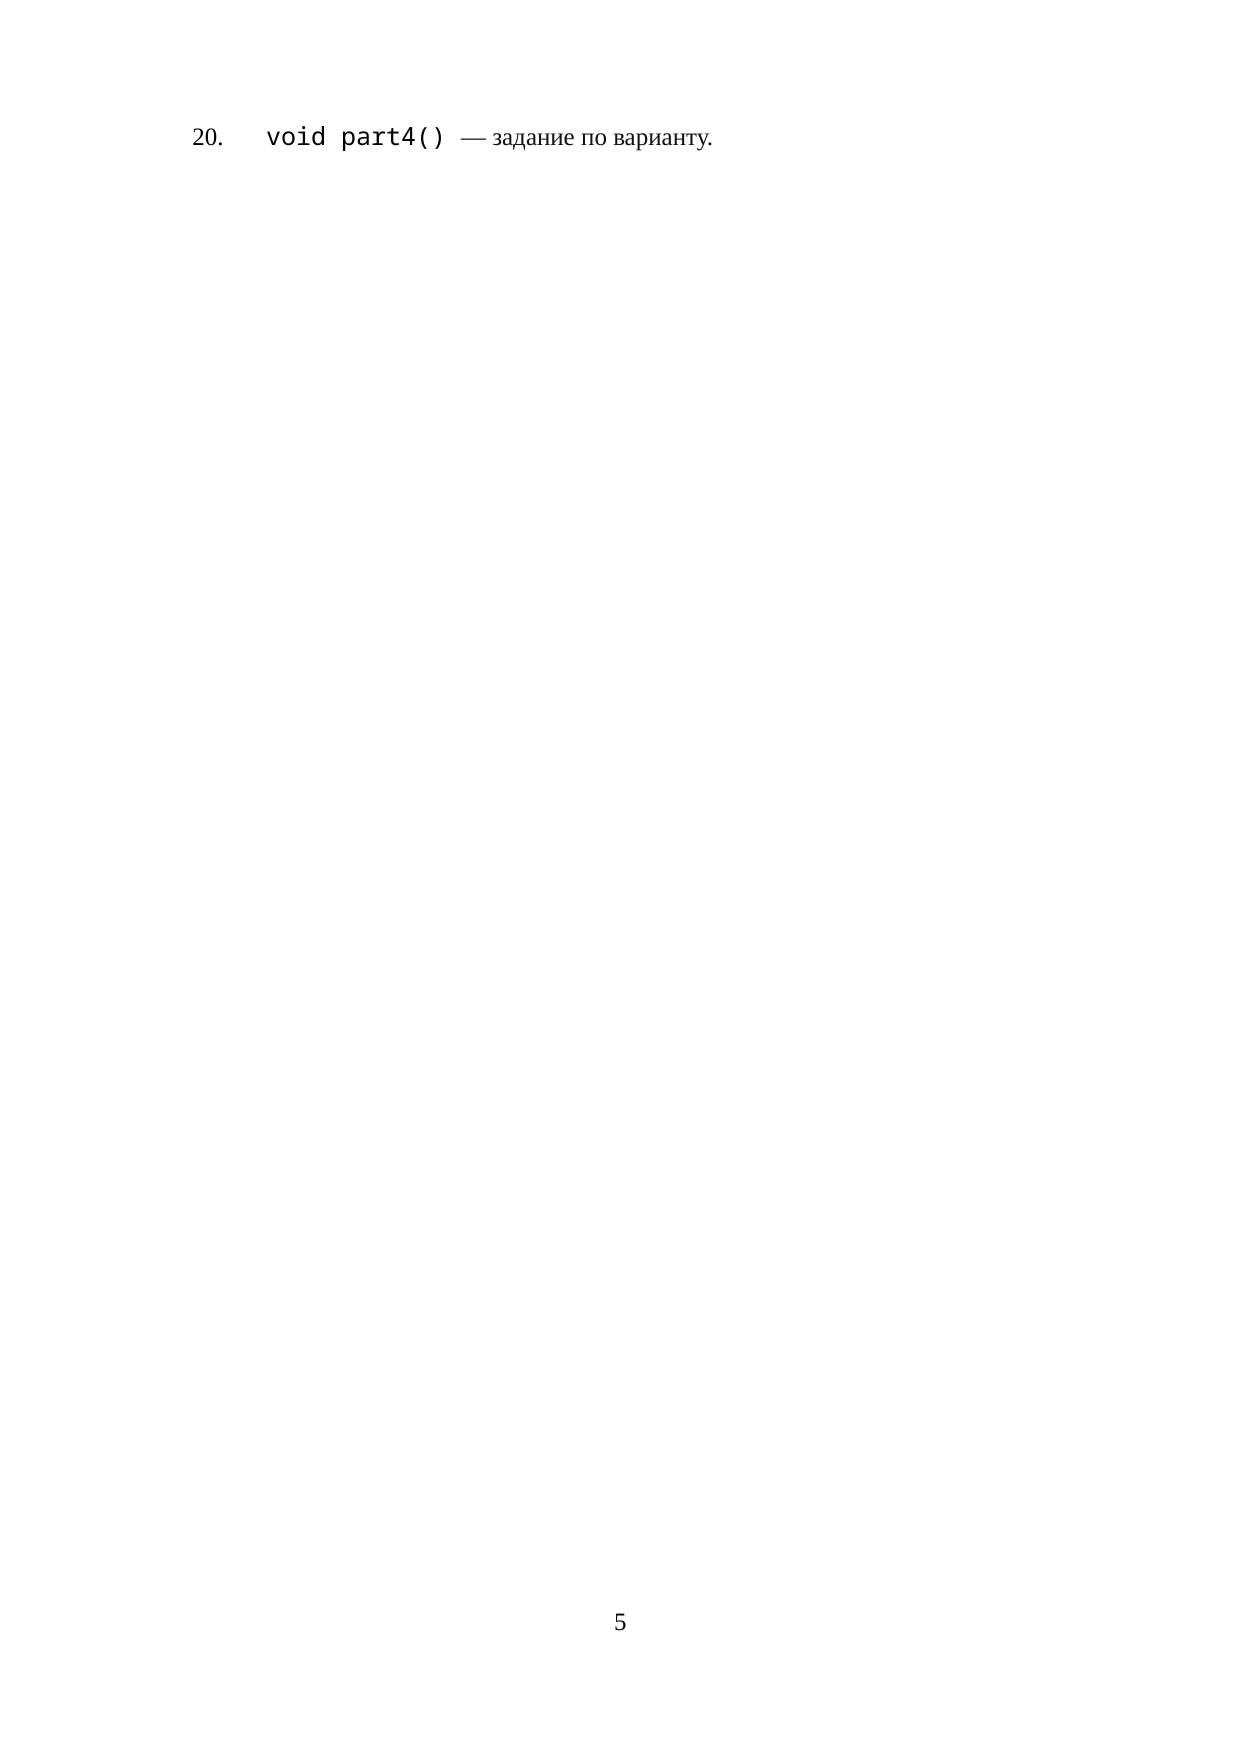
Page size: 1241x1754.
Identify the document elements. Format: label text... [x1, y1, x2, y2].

list void part4() — задание по варианту. [192, 118, 1122, 152]
